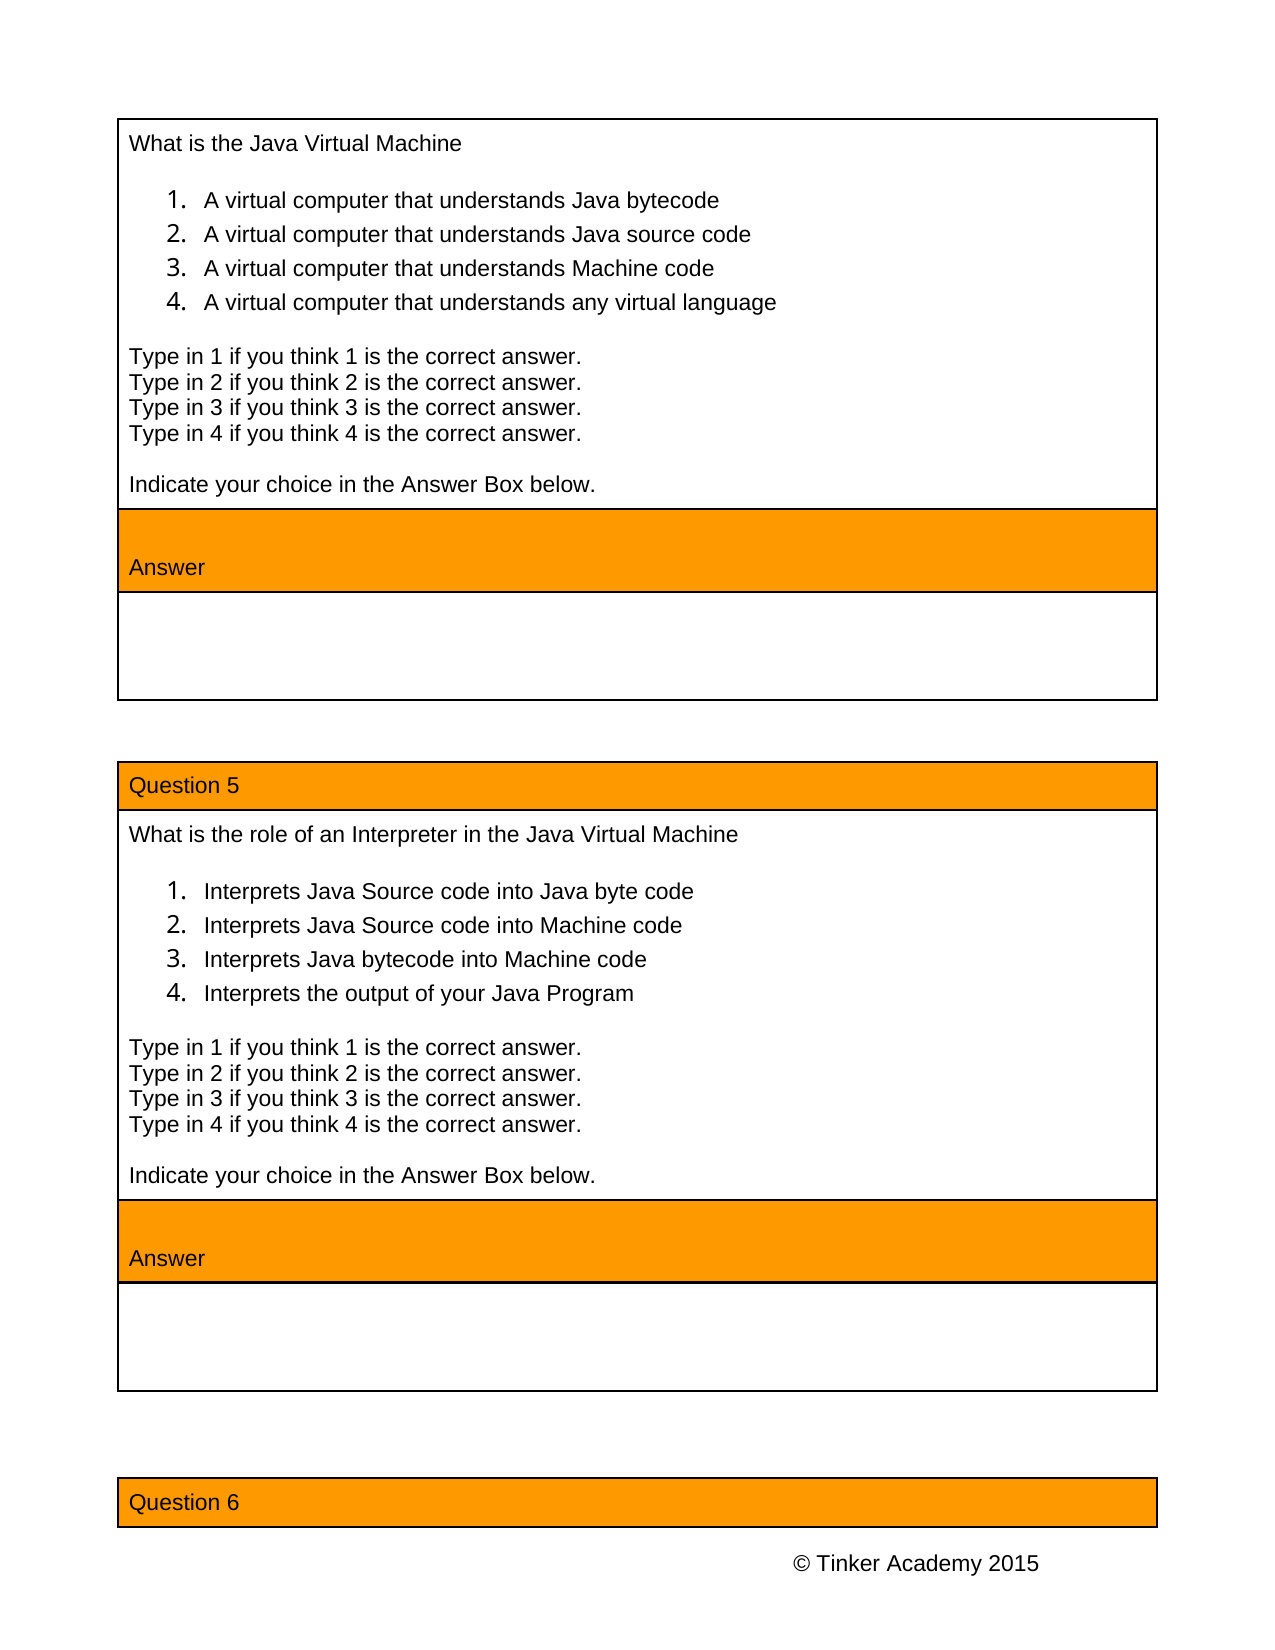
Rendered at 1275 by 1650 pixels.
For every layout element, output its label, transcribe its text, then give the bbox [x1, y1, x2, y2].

table_cell What is the role of an Interpreter in the Java Virtual Machine Interprets Java Source code into Java byte code Interprets Java Source code into Machine code Interprets Java bytecode into Machine code Interprets the output of your Java Program Type in 1 if you think 1 is the correct answer. Type in 2 if you think 2 is the correct answer. Type in 3 if you think 3 is the correct answer. Type in 4 if you think 4 is the correct answer. Indicate your choice in the Answer Box below. [119, 811, 1156, 1199]
table_header Question 5 [119, 763, 1156, 809]
table_cell Answer [119, 1201, 1156, 1281]
table_cell Answer [119, 510, 1156, 591]
table_cell What is the Java Virtual Machine A virtual computer that understands Java bytecode A virtual computer that understands Java source code A virtual computer that understands Machine code A virtual computer that understands any virtual language Type in 1 if you think 1 is the correct answer. Type in 2 if you think 2 is the correct answer. Type in 3 if you think 3 is the correct answer. Type in 4 if you think 4 is the correct answer. Indicate your choice in the Answer Box below. [119, 120, 1156, 508]
table_cell [119, 593, 1156, 699]
table_header Question 6 [119, 1479, 1156, 1526]
table_cell [119, 1284, 1156, 1390]
